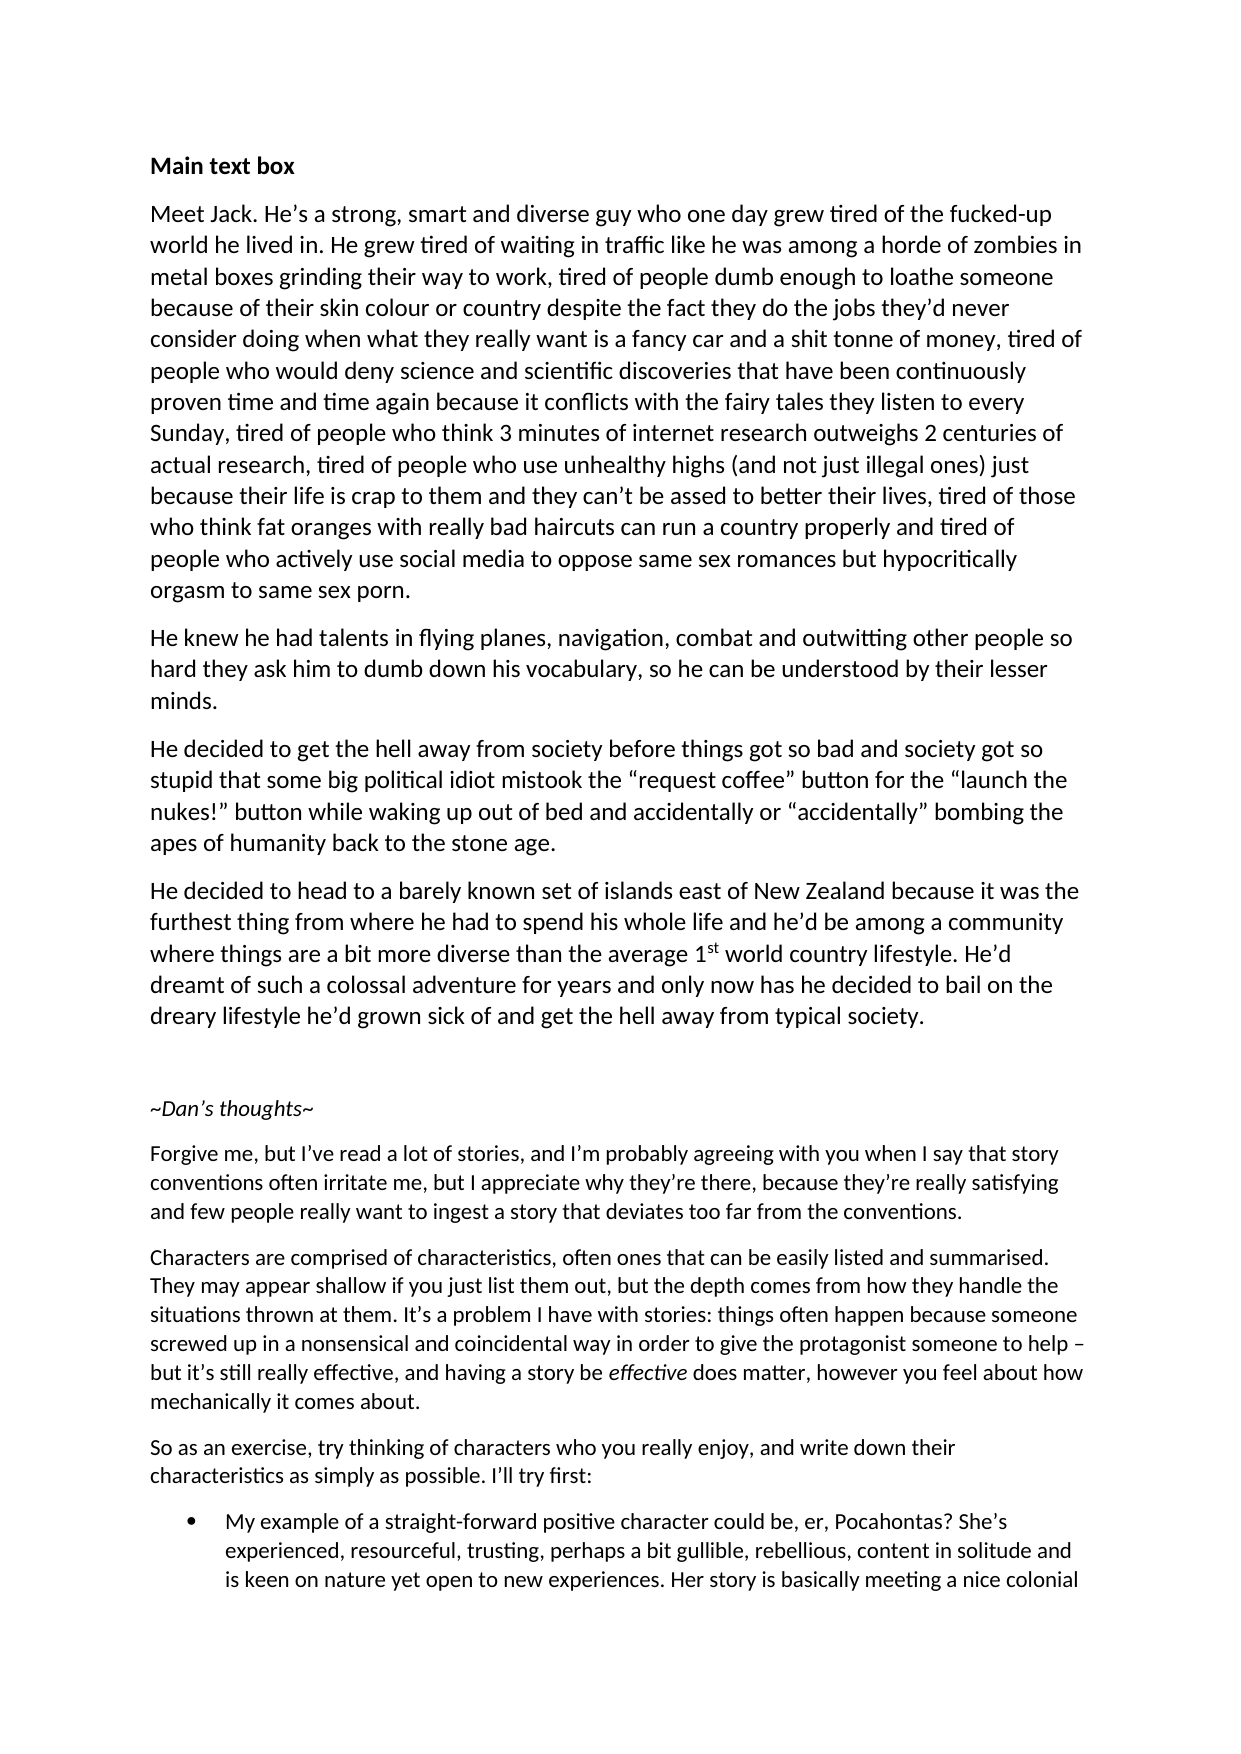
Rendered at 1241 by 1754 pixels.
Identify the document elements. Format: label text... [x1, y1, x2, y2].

text He decided to head to a barely known set of islands east of New Zealand because it was the furthest thing from where he had to spend his whole life and he’d be among a community where things are a bit more diverse than the average 1st world country lifestyle. He’d dreamt of such a colossal adventure for years and only now has he decided to bail on the dreary lifestyle he’d grown sick of and get the hell away from typical society. [150, 875, 1090, 1031]
text Main text box [150, 150, 1090, 181]
text He knew he had talents in flying planes, navigation, combat and outwitting other people so hard they ask him to dumb down his vocabulary, so he can be understood by their lesser minds. [150, 622, 1090, 716]
list My example of a straight-forward positive character could be, er, Pocahontas? She’s experienced, resourceful, trusting, perhaps a bit gullible, rebellious, content in solitude and is keen on nature yet open to new experiences. Her story is basically meeting a nice colonial [187, 1507, 1090, 1593]
text He decided to get the hell away from society before things got so bad and society got so stupid that some big political idiot mistook the “request coffee” button for the “launch the nukes!” button while waking up out of bed and accidentally or “accidentally” bombing the apes of humanity back to the stone age. [150, 733, 1090, 858]
text Forgive me, but I’ve read a lot of stories, and I’m probably agreeing with you when I say that story conventions often irritate me, but I appreciate why they’re there, because they’re really satisfying and few people really want to ingest a story that deviates too far from the conventions. [150, 1139, 1090, 1225]
text So as an exercise, try thinking of characters who you really enjoy, and write down their characteristics as simply as possible. I’ll try first: [150, 1433, 1090, 1489]
text ~Dan’s thoughts~ [150, 1094, 1090, 1122]
text Characters are comprised of characteristics, often ones that can be easily listed and summarised. They may appear shallow if you just list them out, but the depth comes from how they handle the situations thrown at them. It’s a problem I have with stories: things often happen because someone screwed up in a nonsensical and coincidental way in order to give the protagonist someone to help – but it’s still really effective, and having a story be effective does matter, however you feel about how mechanically it comes about. [150, 1243, 1090, 1415]
text Meet Jack. He’s a strong, smart and diverse guy who one day grew tired of the fucked-up world he lived in. He grew tired of waiting in traffic like he was among a horde of zombies in metal boxes grinding their way to work, tired of people dumb enough to loathe someone because of their skin colour or country despite the fact they do the jobs they’d never consider doing when what they really want is a fancy car and a shit tonne of money, tired of people who would deny science and scientific discoveries that have been continuously proven time and time again because it conflicts with the fairy tales they listen to every Sunday, tired of people who think 3 minutes of internet research outweighs 2 centuries of actual research, tired of people who use unhealthy highs (and not just illegal ones) just because their life is crap to them and they can’t be assed to better their lives, tired of those who think fat oranges with really bad haircuts can run a country properly and tired of people who actively use social media to oppose same sex romances but hypocritically orgasm to same sex porn. [150, 198, 1090, 605]
